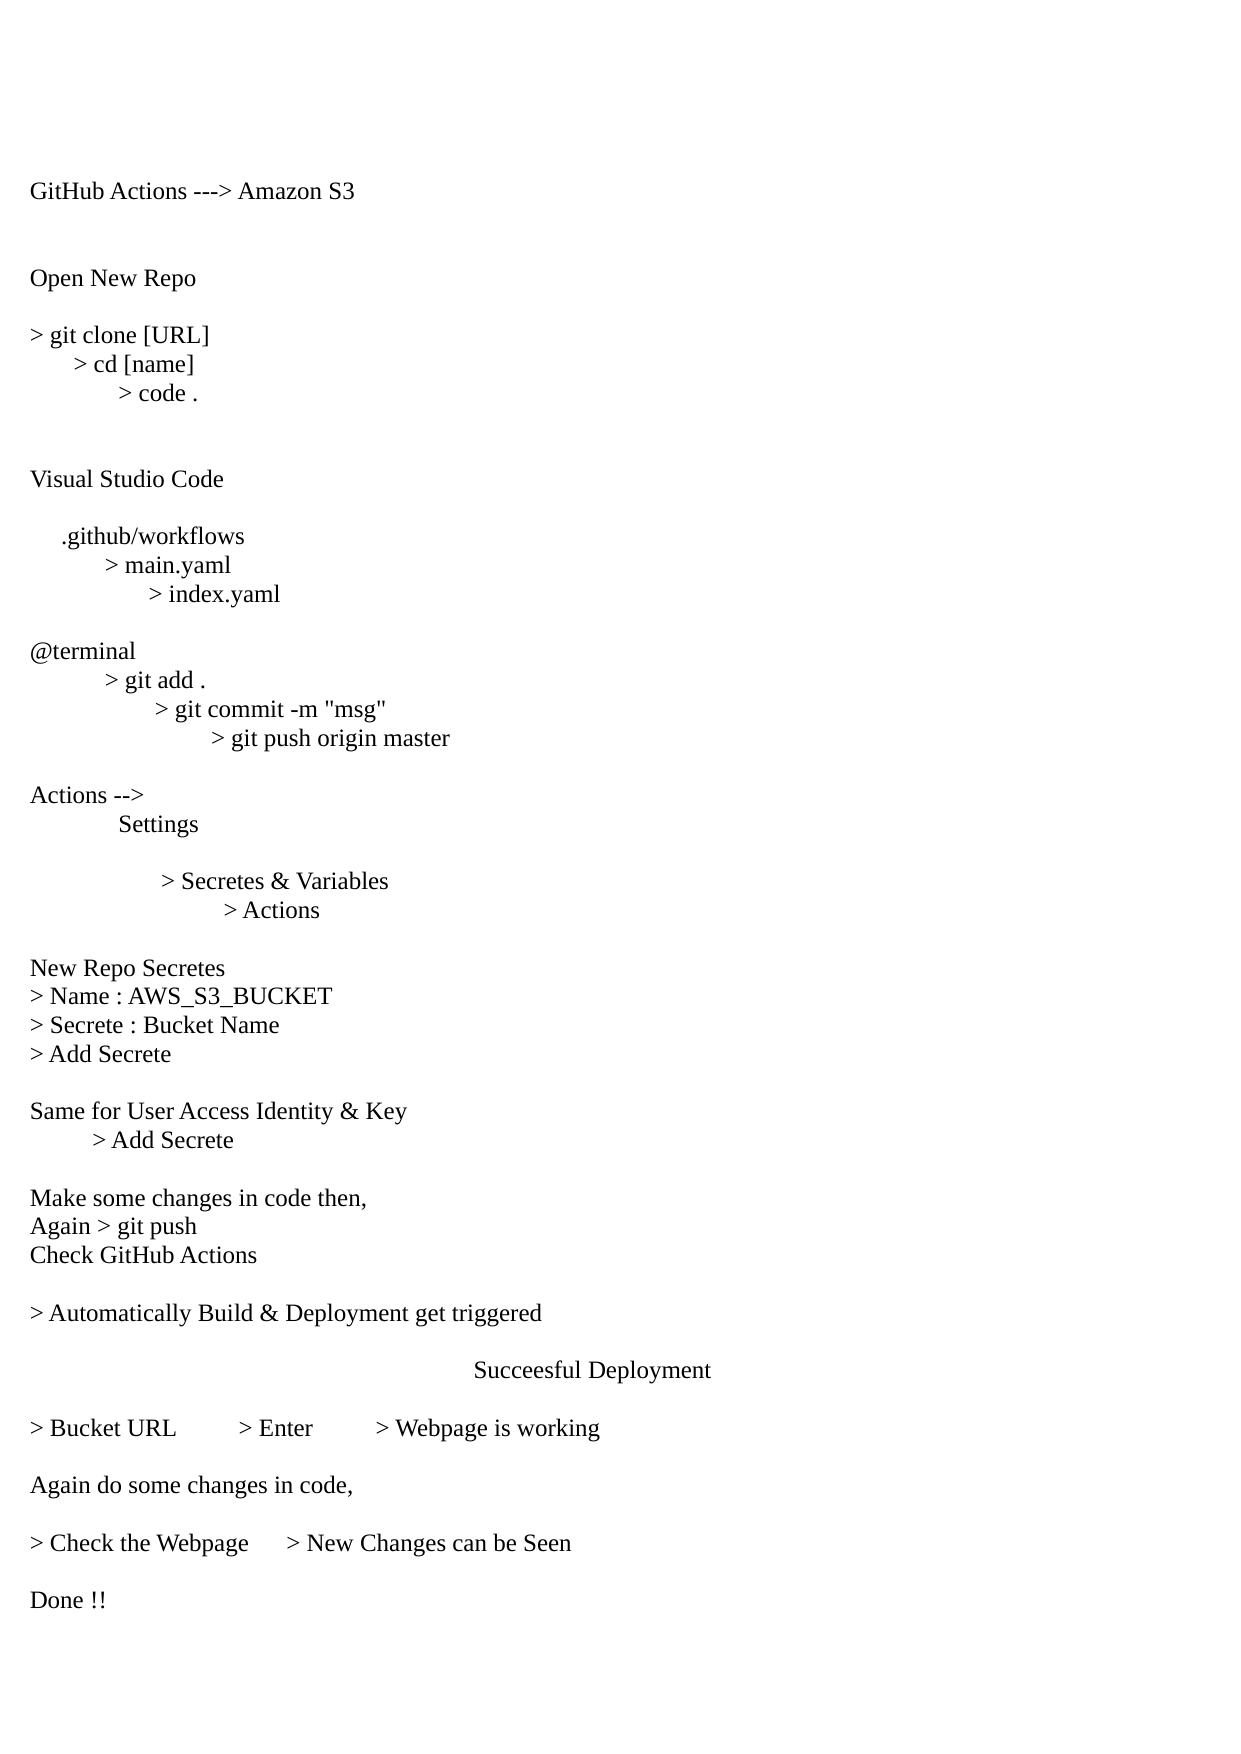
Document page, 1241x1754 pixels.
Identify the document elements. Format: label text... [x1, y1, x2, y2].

text > git add . [29, 665, 1217, 694]
text Done !! [29, 1585, 1217, 1614]
text > Actions [29, 895, 1217, 924]
text > cd [name] [29, 349, 1217, 378]
text Settings [118, 809, 1217, 838]
text > Automatically Build & Deployment get triggered [29, 1269, 1217, 1326]
text Again > git push [29, 1211, 1217, 1240]
text > Secretes & Variables [29, 838, 1217, 895]
text Make some changes in code then, [29, 1183, 1217, 1211]
text Check GitHub Actions [29, 1240, 1217, 1269]
text > git push origin master [29, 723, 1217, 751]
text > Check the Webpage > New Changes can be Seen [29, 1499, 1217, 1556]
text > code . [118, 378, 1217, 406]
text Actions --> [29, 780, 1217, 809]
text > Bucket URL > Enter > Webpage is working [29, 1384, 1217, 1441]
text Again do some changes in code, [29, 1470, 1217, 1499]
text > git commit -m "msg" [29, 694, 1217, 723]
text > Add Secrete [29, 1125, 1217, 1154]
text Open New Repo > git clone [URL] [29, 263, 1217, 349]
text Same for User Access Identity & Key [29, 1096, 1217, 1125]
text GitHub Actions ---> Amazon S3 [29, 176, 1217, 205]
text @terminal [29, 636, 1217, 665]
text > Secrete : Bucket Name > Add Secrete [29, 1010, 1217, 1068]
text Succeesful Deployment [29, 1355, 1217, 1384]
text Visual Studio Code [29, 464, 1217, 493]
text New Repo Secretes [29, 953, 1217, 981]
text .github/workflows > main.yaml [29, 493, 1217, 579]
text > index.yaml [29, 579, 1217, 608]
text > Name : AWS_S3_BUCKET [29, 981, 1217, 1010]
